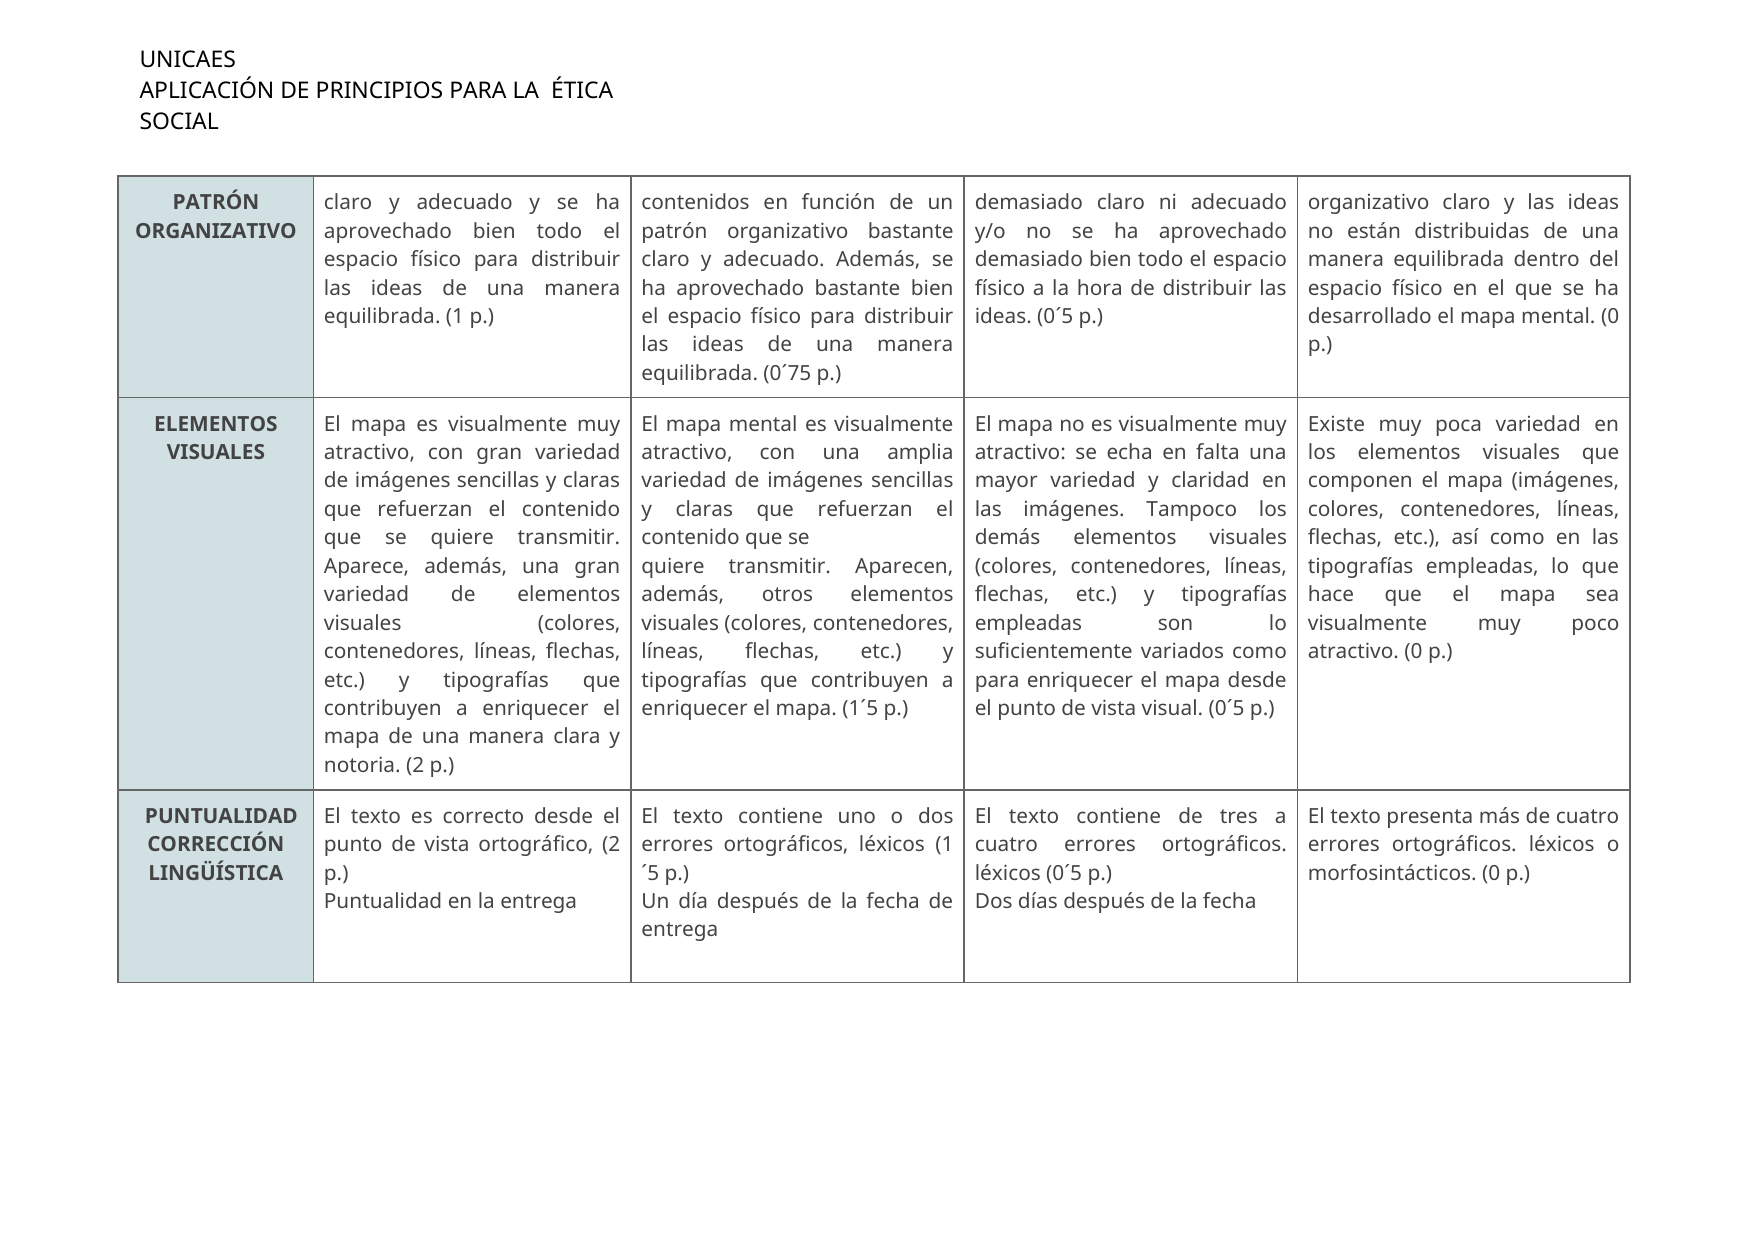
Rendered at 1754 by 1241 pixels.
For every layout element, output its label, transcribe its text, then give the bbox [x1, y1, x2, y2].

table_cell claro y adecuado y se ha aprovechado bien todo el espacio físico para distribuir las ideas de una manera equilibrada. (1 p.) [314, 177, 630, 397]
table_cell El mapa mental es visualmente atractivo, con una amplia variedad de imágenes sencillas y claras que refuerzan el contenido que se quiere transmitir. Aparecen, además, otros elementos visuales (colores, contenedores, líneas, flechas, etc.) y tipografías que contribuyen a enriquecer el mapa. (1´5 p.) [632, 398, 963, 789]
table_cell demasiado claro ni adecuado y/o no se ha aprovechado demasiado bien todo el espacio físico a la hora de distribuir las ideas. (0´5 p.) [965, 177, 1297, 397]
table_cell PUNTUALIDAD CORRECCIÓN LINGÜÍSTICA [119, 791, 313, 982]
table_cell Existe muy poca variedad en los elementos visuales que componen el mapa (imágenes, colores, contenedores, líneas, flechas, etc.), así como en las tipografías empleadas, lo que hace que el mapa sea visualmente muy poco atractivo. (0 p.) [1298, 398, 1629, 789]
table_cell organizativo claro y las ideas no están distribuidas de una manera equilibrada dentro del espacio físico en el que se ha desarrollado el mapa mental. (0 p.) [1298, 177, 1629, 397]
table_cell El mapa no es visualmente muy atractivo: se echa en falta una mayor variedad y claridad en las imágenes. Tampoco los demás elementos visuales (colores, contenedores, líneas, flechas, etc.) y tipografías empleadas son lo suficientemente variados como para enriquecer el mapa desde el punto de vista visual. (0´5 p.) [965, 398, 1297, 789]
table_cell contenidos en función de un patrón organizativo bastante claro y adecuado. Además, se ha aprovechado bastante bien el espacio físico para distribuir las ideas de una manera equilibrada. (0´75 p.) [632, 177, 963, 397]
table_cell El texto contiene uno o dos errores ortográficos, léxicos (1´5 p.) Un día después de la fecha de entrega [632, 791, 963, 982]
table_cell El texto contiene de tres a cuatro errores ortográficos. léxicos (0´5 p.) Dos días después de la fecha [965, 791, 1297, 982]
table_cell ELEMENTOS VISUALES [119, 398, 313, 789]
table_cell El texto presenta más de cuatro errores ortográficos. léxicos o morfosintácticos. (0 p.) [1298, 791, 1629, 982]
table_cell PATRÓN ORGANIZATIVO [119, 177, 313, 397]
table_cell El mapa es visualmente muy atractivo, con gran variedad de imágenes sencillas y claras que refuerzan el contenido que se quiere transmitir. Aparece, además, una gran variedad de elementos visuales (colores, contenedores, líneas, flechas, etc.) y tipografías que contribuyen a enriquecer el mapa de una manera clara y notoria. (2 p.) [314, 398, 630, 789]
table_cell El texto es correcto desde el punto de vista ortográfico, (2 p.) Puntualidad en la entrega [314, 791, 630, 982]
